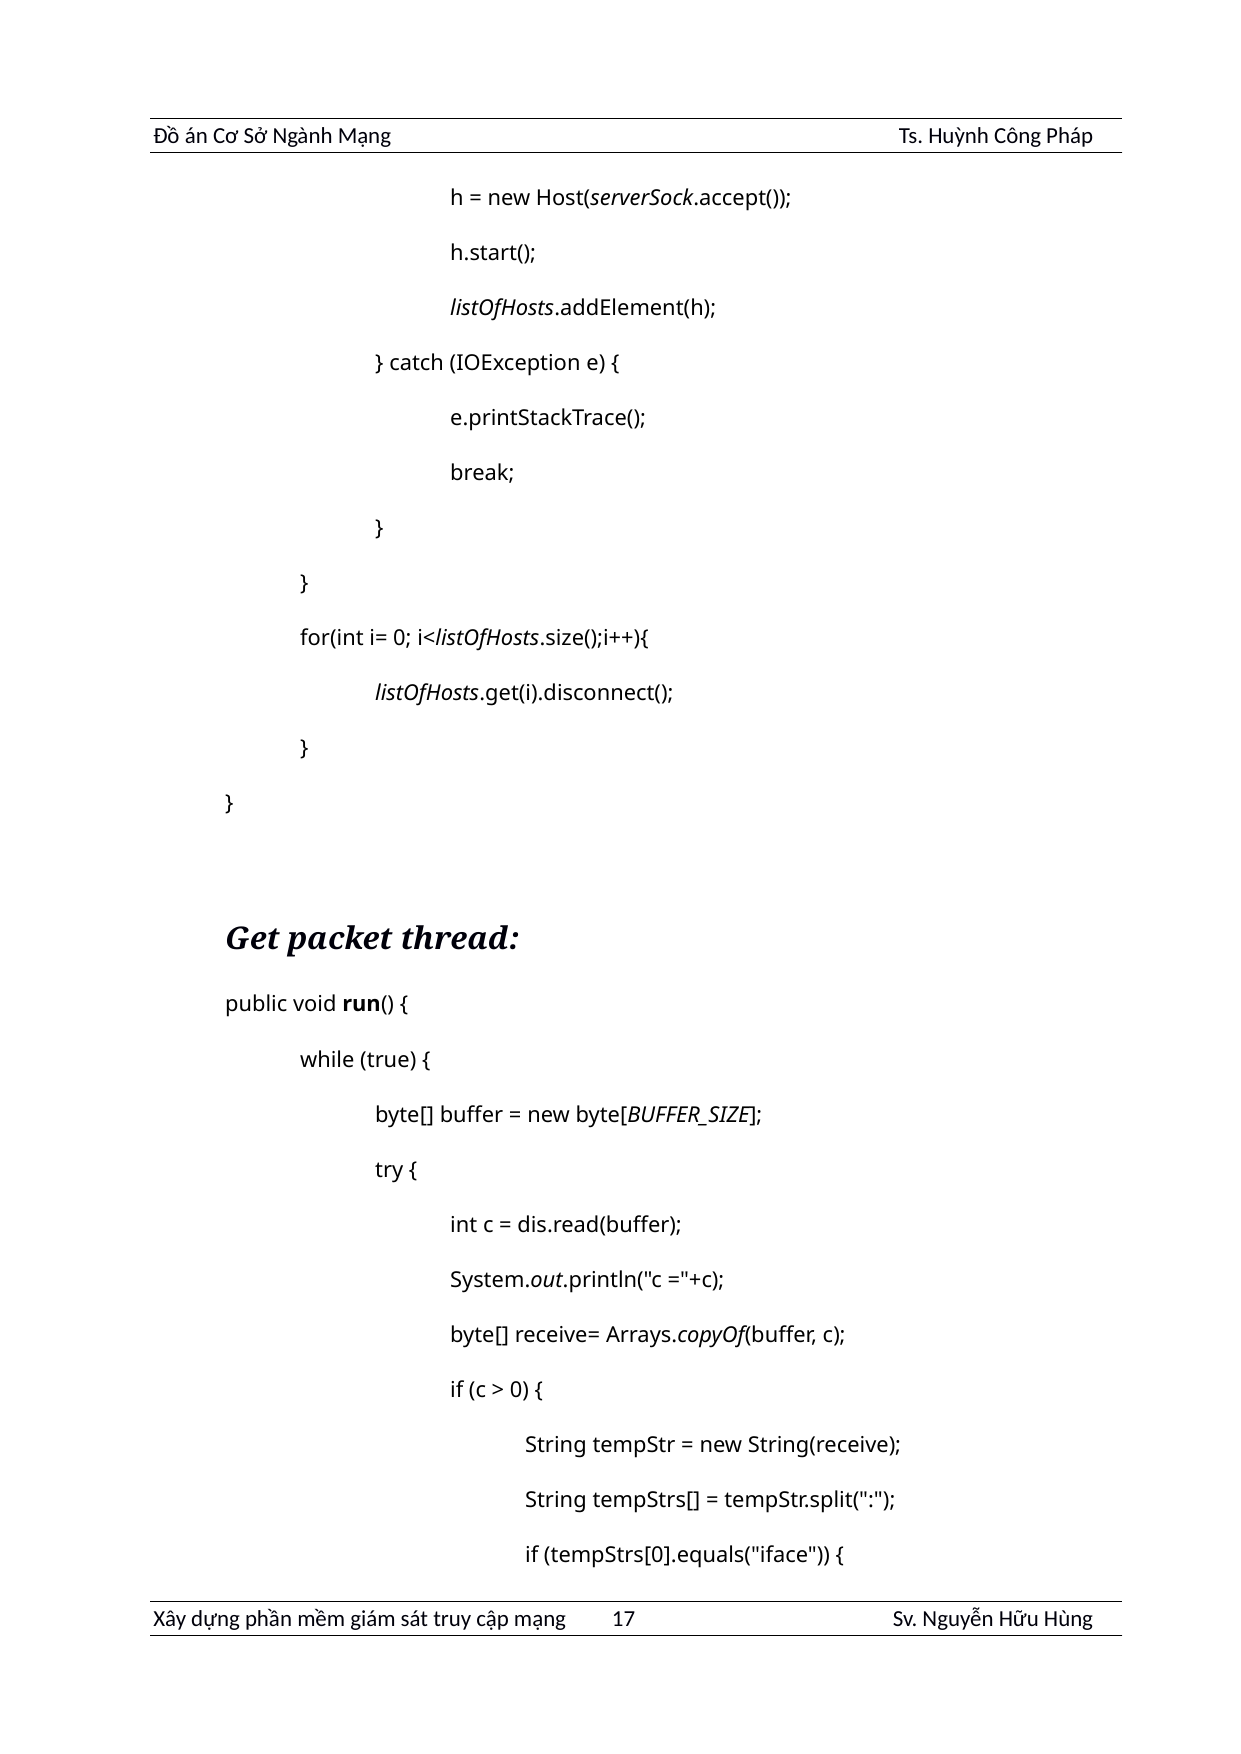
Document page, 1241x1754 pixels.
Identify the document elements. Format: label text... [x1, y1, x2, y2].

text break; [150, 457, 1122, 487]
text } [150, 567, 1122, 597]
text } [150, 732, 1122, 762]
text Get packet thread: [150, 916, 1122, 958]
text listOfHosts.get(i).disconnect(); [150, 677, 1122, 707]
text for(int i= 0; i<listOfHosts.size();i++){ [150, 622, 1122, 652]
text byte[] buffer = new byte[BUFFER_SIZE]; [150, 1099, 1122, 1129]
text System.out.println("c ="+c); [150, 1264, 1122, 1294]
text if (tempStrs[0].equals("iface")) { [150, 1539, 1122, 1569]
text public void run() { [150, 988, 1122, 1017]
text e.printStackTrace(); [150, 402, 1122, 432]
text String tempStr = new String(receive); [150, 1429, 1122, 1459]
text listOfHosts.addElement(h); [150, 292, 1122, 322]
text } [150, 512, 1122, 542]
text if (c > 0) { [150, 1374, 1122, 1404]
text String tempStrs[] = tempStr.split(":"); [150, 1484, 1122, 1514]
text try { [150, 1154, 1122, 1184]
text } catch (IOException e) { [150, 347, 1122, 377]
text while (true) { [150, 1044, 1122, 1074]
text int c = dis.read(buffer); [150, 1209, 1122, 1239]
text h = new Host(serverSock.accept()); [150, 182, 1122, 212]
text h.start(); [150, 237, 1122, 267]
text } [150, 787, 1122, 817]
text byte[] receive= Arrays.copyOf(buffer, c); [150, 1319, 1122, 1349]
